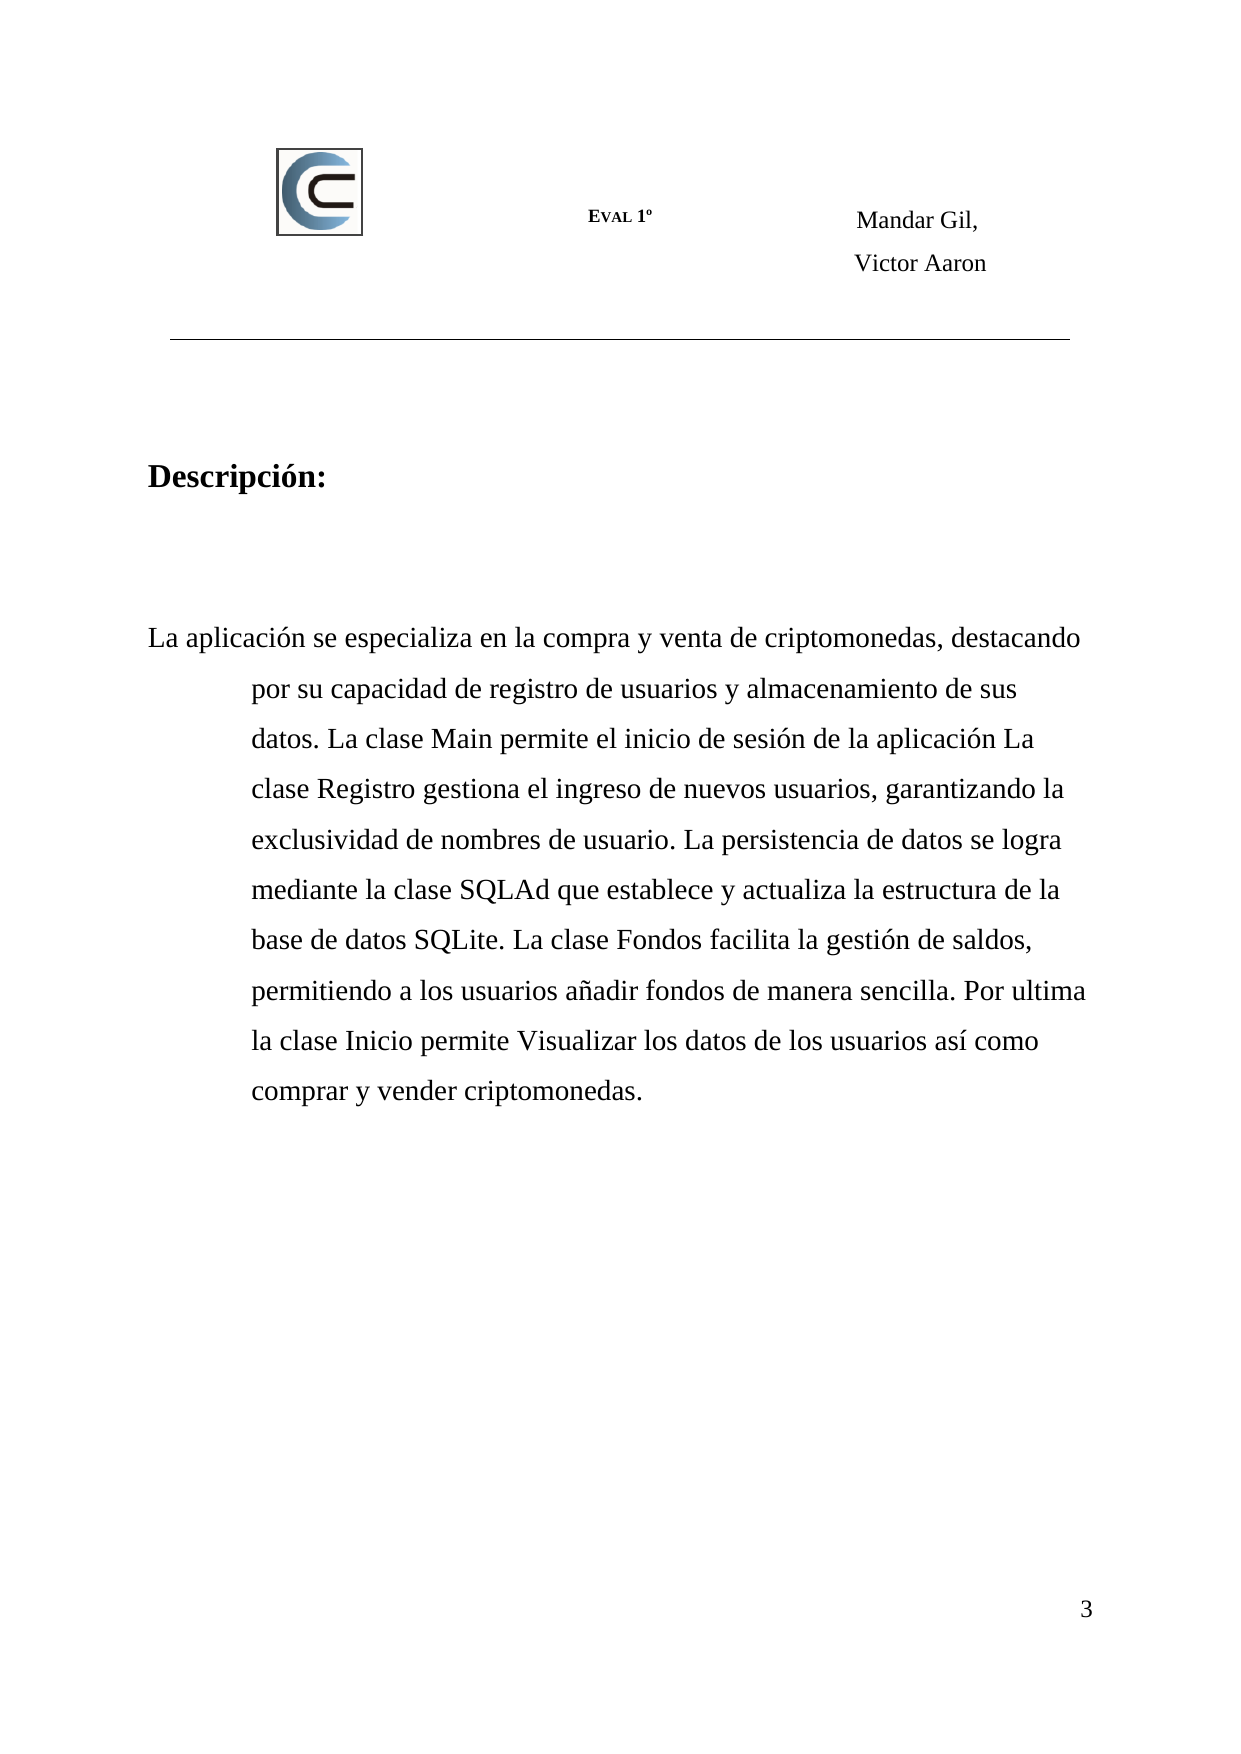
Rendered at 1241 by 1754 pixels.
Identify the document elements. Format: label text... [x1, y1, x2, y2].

picture [279, 150, 361, 234]
subtitle Descripción: [148, 457, 1092, 495]
text La aplicación se especializa en la compra y venta de criptomonedas, destacando por su capacidad de registro de usuarios y almacenamiento de sus datos. La clase Main permite el inicio de sesión de la aplicación La clase Registro gestiona el ingreso de nuevos usuarios, garantizando la exclusividad de nombres de usuario. La persistencia de datos se logra mediante la clase SQLAd que establece y actualiza la estructura de la base de datos SQLite. La clase Fondos facilita la gestión de saldos, permitiendo a los usuarios añadir fondos de manera sencilla. Por ultima la clase Inicio permite Visualizar los datos de los usuarios así como comprar y vender criptomonedas. [148, 621, 1092, 1107]
